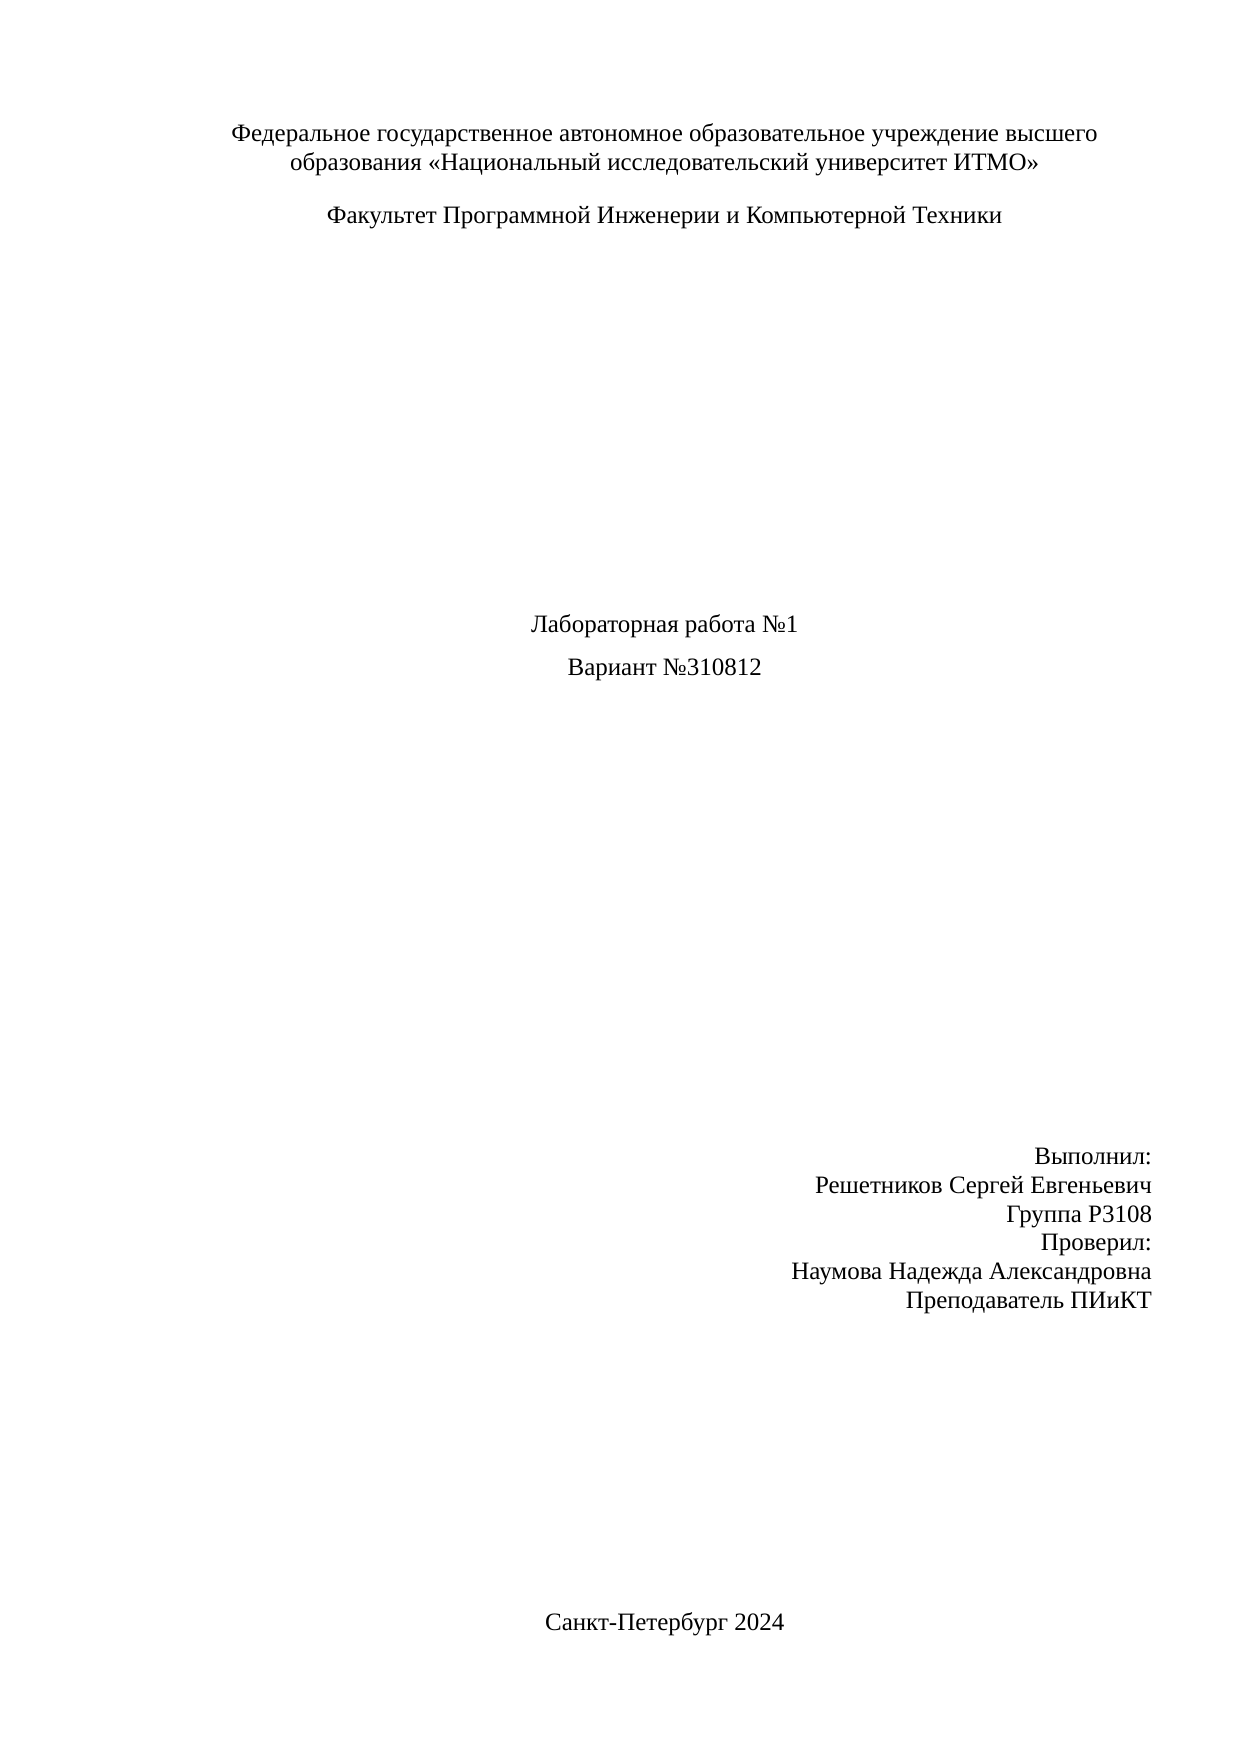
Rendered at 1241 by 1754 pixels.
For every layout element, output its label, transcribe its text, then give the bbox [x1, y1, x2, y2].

text Решетников Сергей Евгеньевич [177, 1170, 1152, 1199]
text Наумова Надежда Александровна [177, 1256, 1152, 1285]
text Проверил: [177, 1227, 1152, 1256]
text Лабораторная работа №1 [177, 609, 1152, 638]
text ­ [177, 541, 1152, 570]
text Факультет Программной Инженерии и Компьютерной Техники [177, 201, 1152, 229]
text Федеральное государственное автономное образовательное учреждение высшего образования «Национальный исследовательский университет ИТМО» [177, 118, 1152, 176]
text Группа Р3108 [177, 1199, 1152, 1227]
text Преподаватель ПИиКТ [177, 1285, 1152, 1314]
text Выполнил: [177, 1141, 1152, 1170]
text Вариант №310812 [177, 652, 1152, 681]
